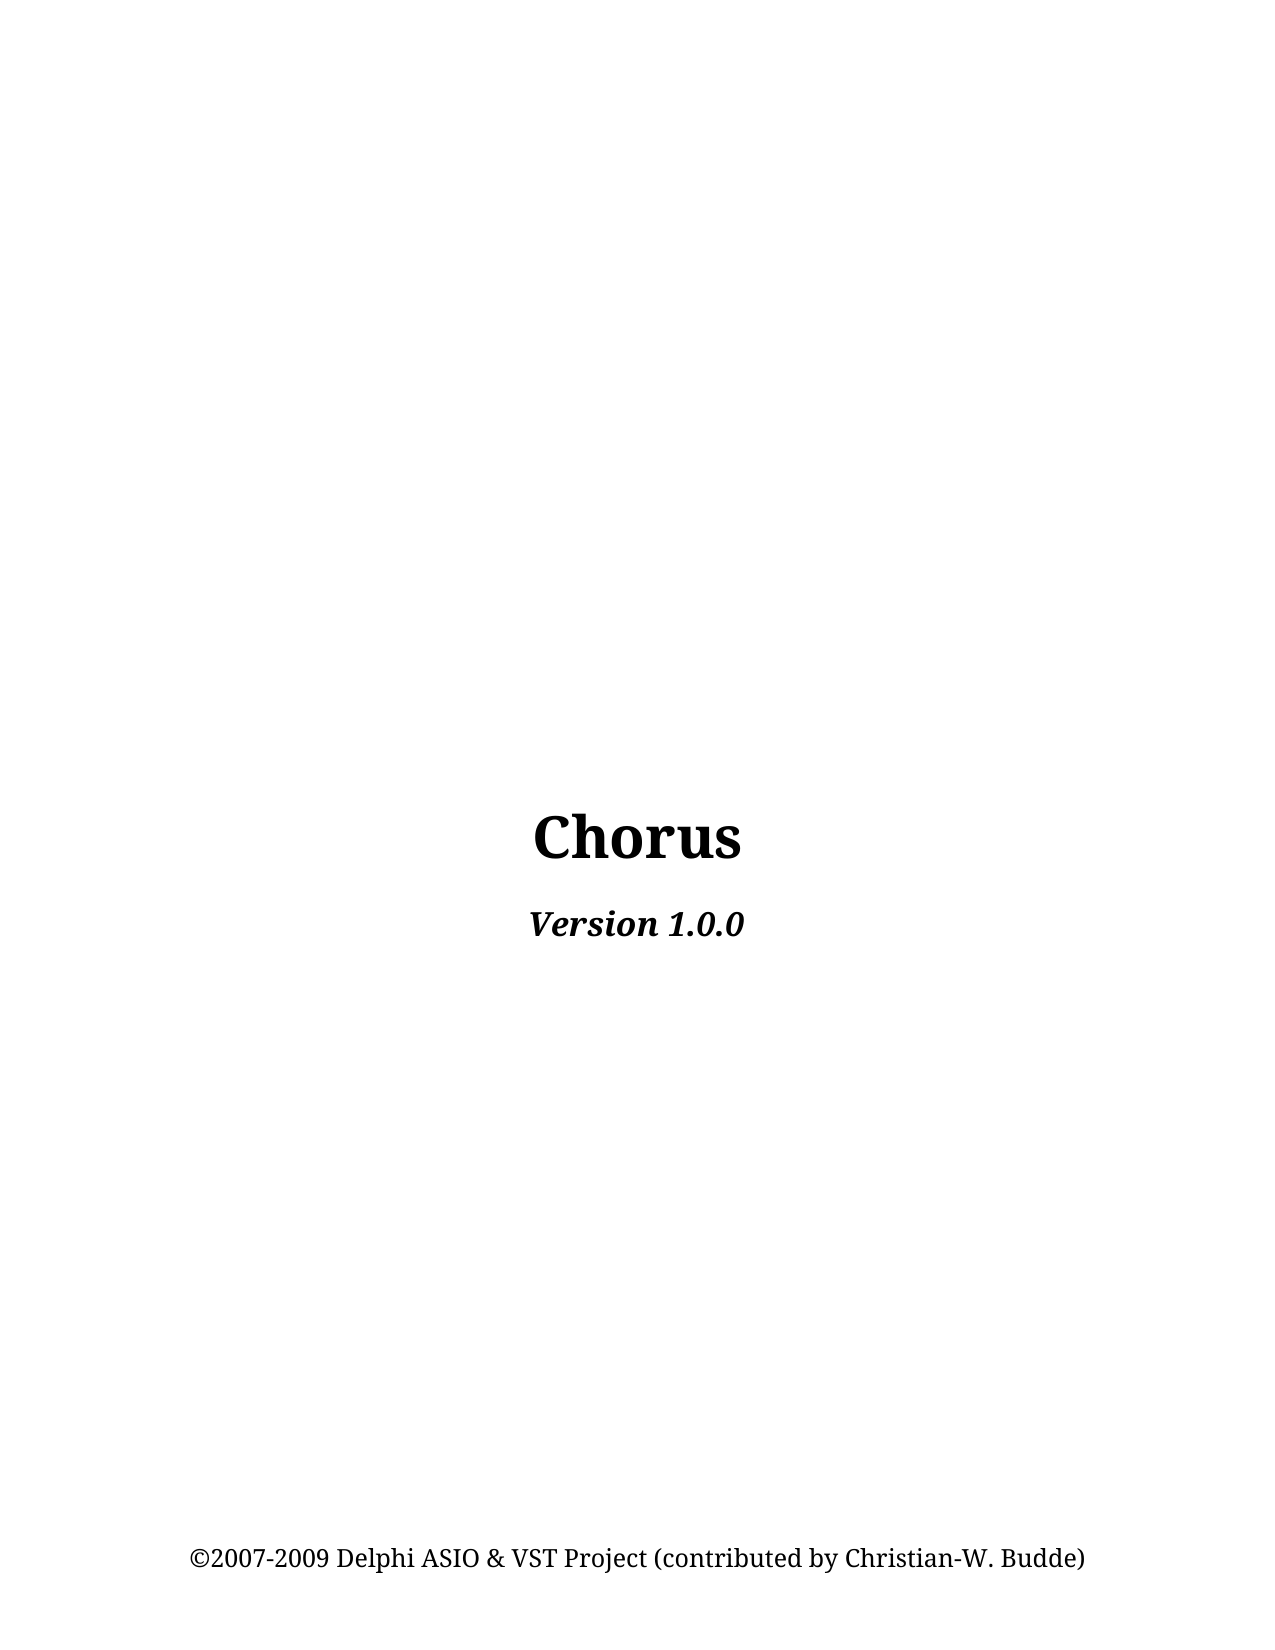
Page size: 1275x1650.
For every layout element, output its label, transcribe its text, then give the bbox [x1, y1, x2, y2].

subtitle Version 1.0.0 [148, 901, 1127, 946]
title Chorus [148, 797, 1127, 876]
